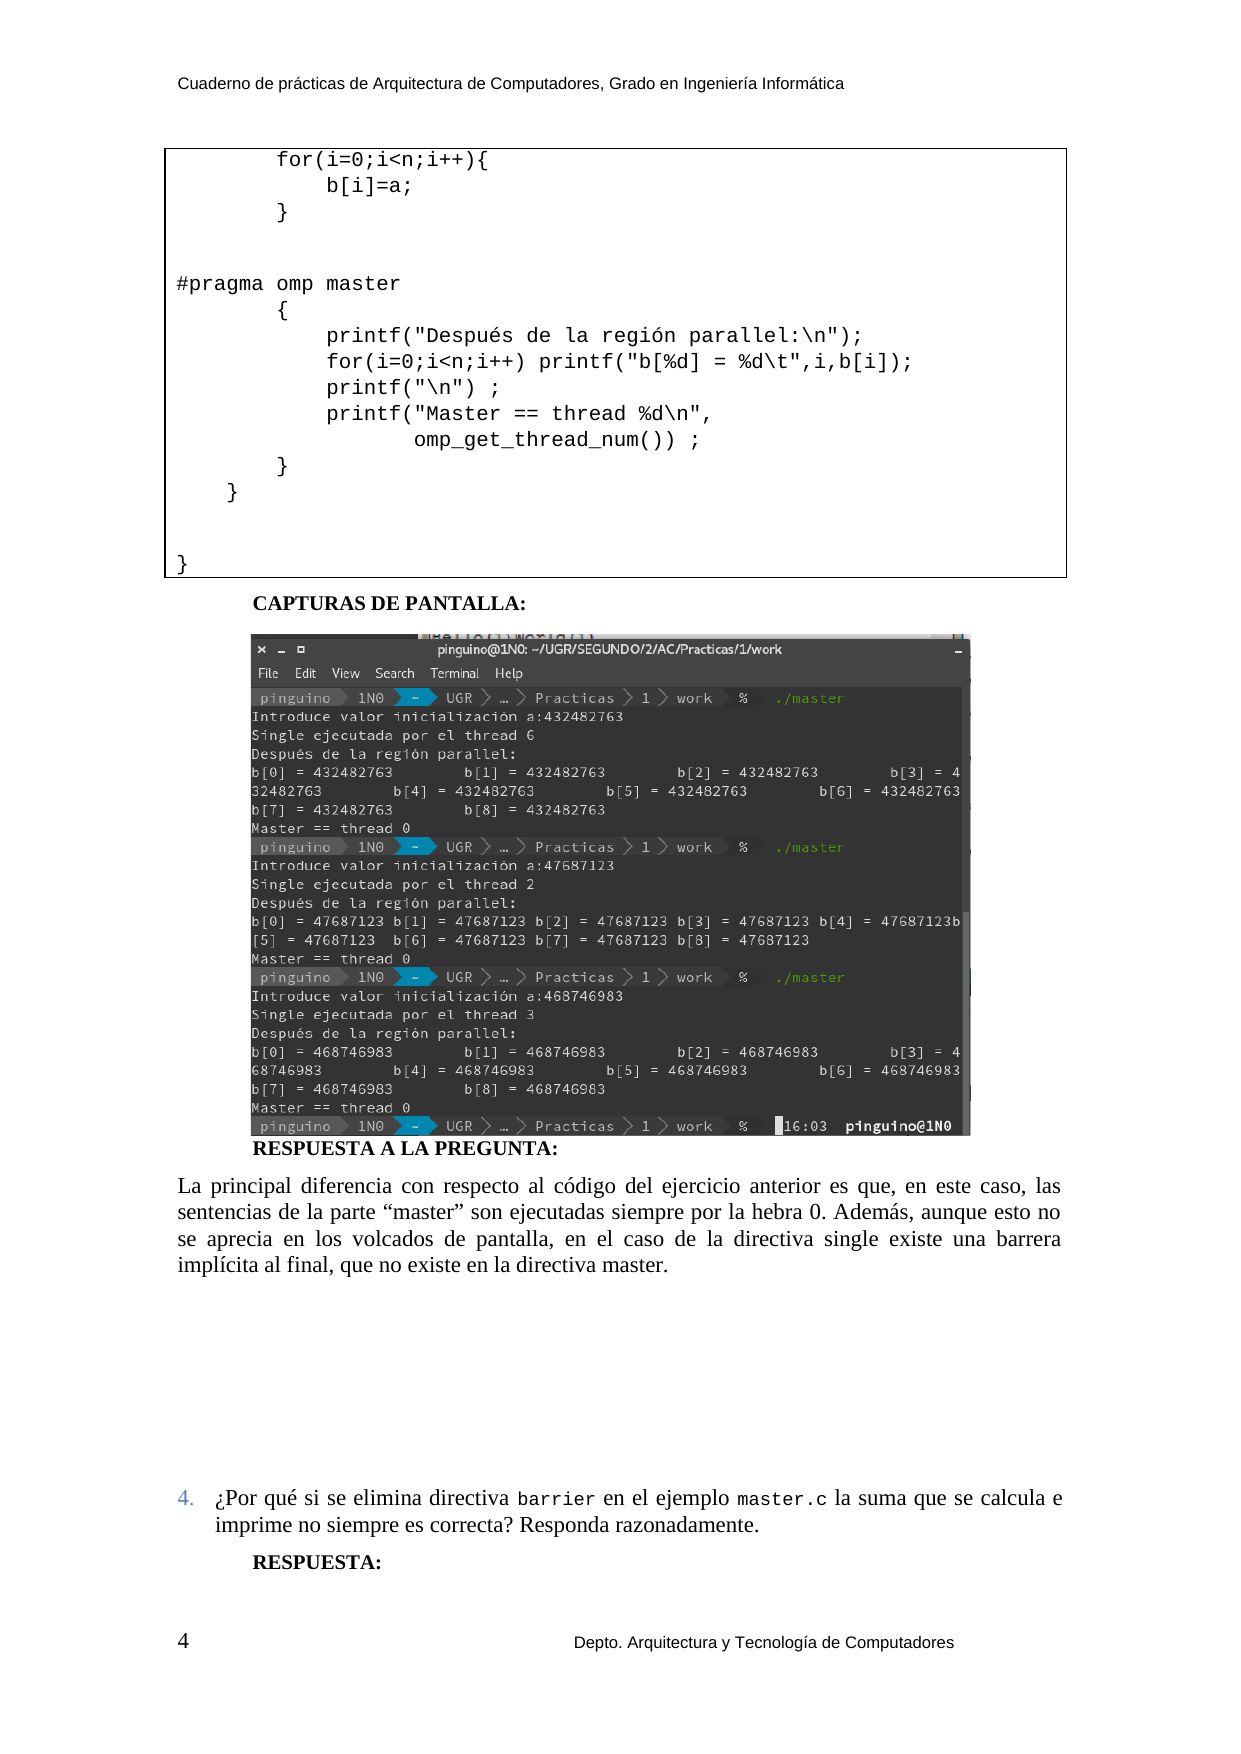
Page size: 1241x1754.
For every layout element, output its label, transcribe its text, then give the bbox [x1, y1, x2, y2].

picture [250, 634, 971, 1136]
table_header for(i=0;i<n;i++){ b[i]=a; } #pragma omp master { printf("Después de la región parallel:\n"); for(i=0;i<n;i++) printf("b[%d] = %d\t",i,b[i]); printf("\n") ; printf("Master == thread %d\n", omp_get_thread_num()) ; } } } [166, 149, 1066, 577]
text RESPUESTA: [252, 1550, 1063, 1574]
text CAPTURAS DE PANTALLA: [252, 591, 1063, 614]
text RESPUESTA A LA PREGUNTA: [252, 705, 1063, 1159]
list ¿Por qué si se elimina directiva barrier en el ejemplo master.c la suma que se calcula e imprime no siempre es correcta? Responda razonadamente. [177, 1484, 1063, 1538]
text La principal diferencia con respecto al código del ejercicio anterior es que, en este caso, las sentencias de la parte “master” son ejecutadas siempre por la hebra 0. Además, aunque esto no se aprecia en los volcados de pantalla, en el caso de la directiva single existe una barrera implícita al final, que no existe en la directiva master. [177, 1172, 1063, 1277]
